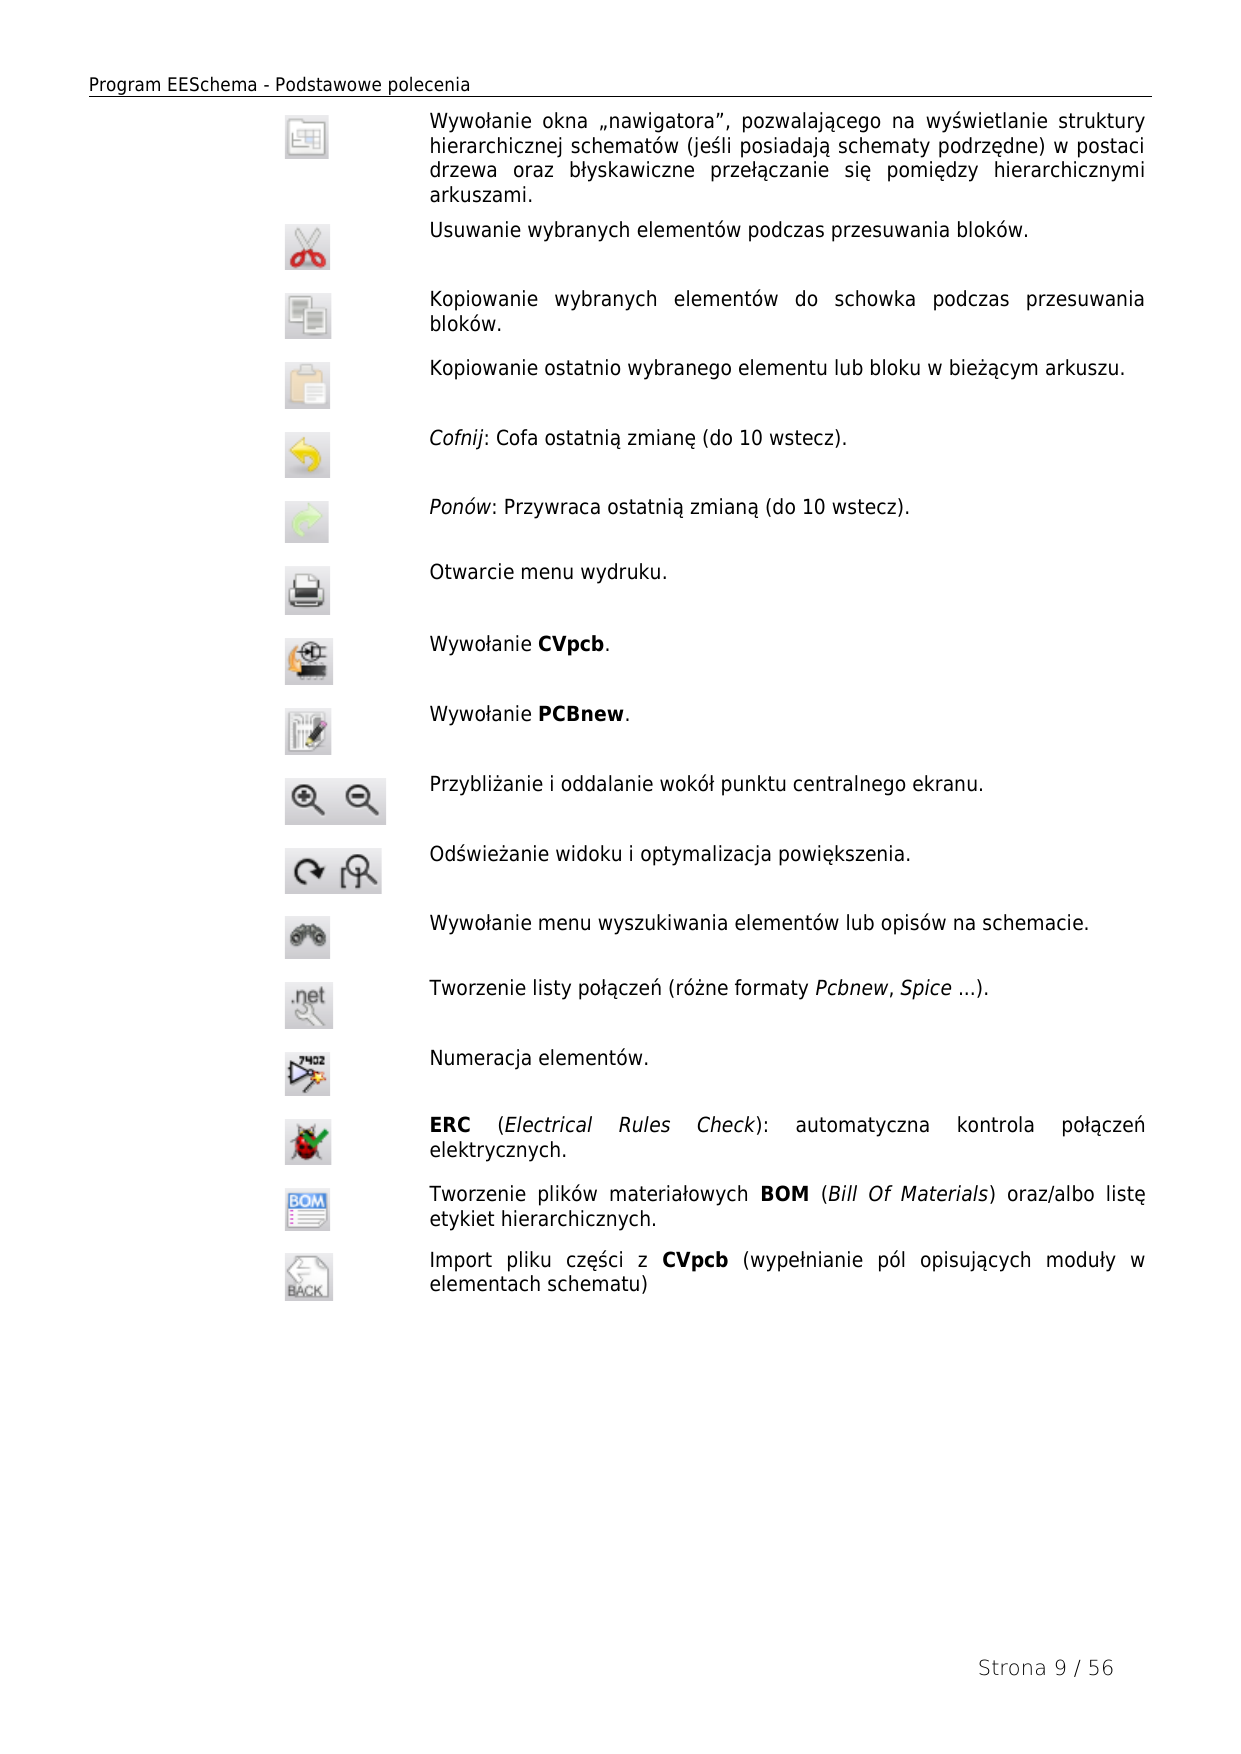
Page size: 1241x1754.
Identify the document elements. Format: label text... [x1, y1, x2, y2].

table_cell [267, 1242, 412, 1312]
table_cell Wywołanie PCBnew. [412, 696, 1152, 766]
picture [284, 916, 331, 959]
table_cell Ponów: Przywraca ostatnią zmianą (do 10 wstecz). [412, 489, 1152, 554]
picture [284, 566, 331, 615]
table_cell [267, 213, 412, 282]
table_cell Wywołanie menu wyszukiwania elementów lub opisów na schemacie. [412, 905, 1152, 971]
picture [284, 432, 331, 478]
table_cell [267, 555, 412, 626]
picture [284, 1253, 334, 1301]
table_cell Tworzenie plików materiałowych BOM (Bill Of Materials) oraz/albo listę etykiet hierarchicznych. [412, 1176, 1152, 1242]
picture [284, 778, 387, 825]
table_cell Cofnij: Cofa ostatnią zmianę (do 10 wstecz). [412, 420, 1152, 489]
table_cell ERC (Electrical Rules Check): automatyczna kontrola połączeń elektrycznych. [412, 1108, 1152, 1176]
table_cell [267, 489, 412, 554]
table_cell Tworzenie listy połączeń (różne formaty Pcbnew, Spice ...). [412, 971, 1152, 1041]
table_cell Odświeżanie widoku i optymalizacja powiększenia. [412, 836, 1152, 905]
table_cell [267, 1108, 412, 1176]
table_cell [267, 282, 412, 350]
table_cell [267, 420, 412, 489]
picture [284, 1188, 331, 1231]
picture [284, 362, 331, 409]
table_cell Usuwanie wybranych elementów podczas przesuwania bloków. [412, 213, 1152, 282]
table_cell [267, 350, 412, 420]
picture [284, 293, 332, 339]
table_cell [267, 836, 412, 905]
table_cell Wywołanie CVpcb. [412, 626, 1152, 696]
table_cell [267, 971, 412, 1041]
table_cell Import pliku części z CVpcb (wypełnianie pól opisujących moduły w elementach schematu) [412, 1242, 1152, 1312]
picture [284, 848, 382, 894]
table_cell Kopiowanie ostatnio wybranego elementu lub bloku w bieżącym arkuszu. [412, 350, 1152, 420]
table_cell [267, 766, 412, 836]
table_cell Przybliżanie i oddalanie wokół punktu centralnego ekranu. [412, 766, 1152, 836]
table_cell [267, 696, 412, 766]
picture [284, 1119, 332, 1165]
table_cell [267, 103, 412, 213]
picture [284, 224, 331, 270]
table_cell Wywołanie okna „nawigatora”, pozwalającego na wyświetlanie struktury hierarchicznej schematów (jeśli posiadają schematy podrzędne) w postaci drzewa oraz błyskawiczne przełączanie się pomiędzy hierarchicznymi arkuszami. [412, 103, 1152, 213]
table_cell Kopiowanie wybranych elementów do schowka podczas przesuwania bloków. [412, 282, 1152, 350]
table_cell [267, 1176, 412, 1242]
picture [284, 115, 329, 159]
picture [284, 708, 332, 755]
table_cell [267, 1041, 412, 1108]
table_cell Otwarcie menu wydruku. [412, 555, 1152, 626]
picture [284, 501, 329, 543]
picture [284, 982, 334, 1029]
table_cell Numeracja elementów. [412, 1041, 1152, 1108]
picture [284, 1052, 331, 1096]
table_cell [267, 905, 412, 971]
picture [284, 638, 334, 685]
table_cell [267, 626, 412, 696]
